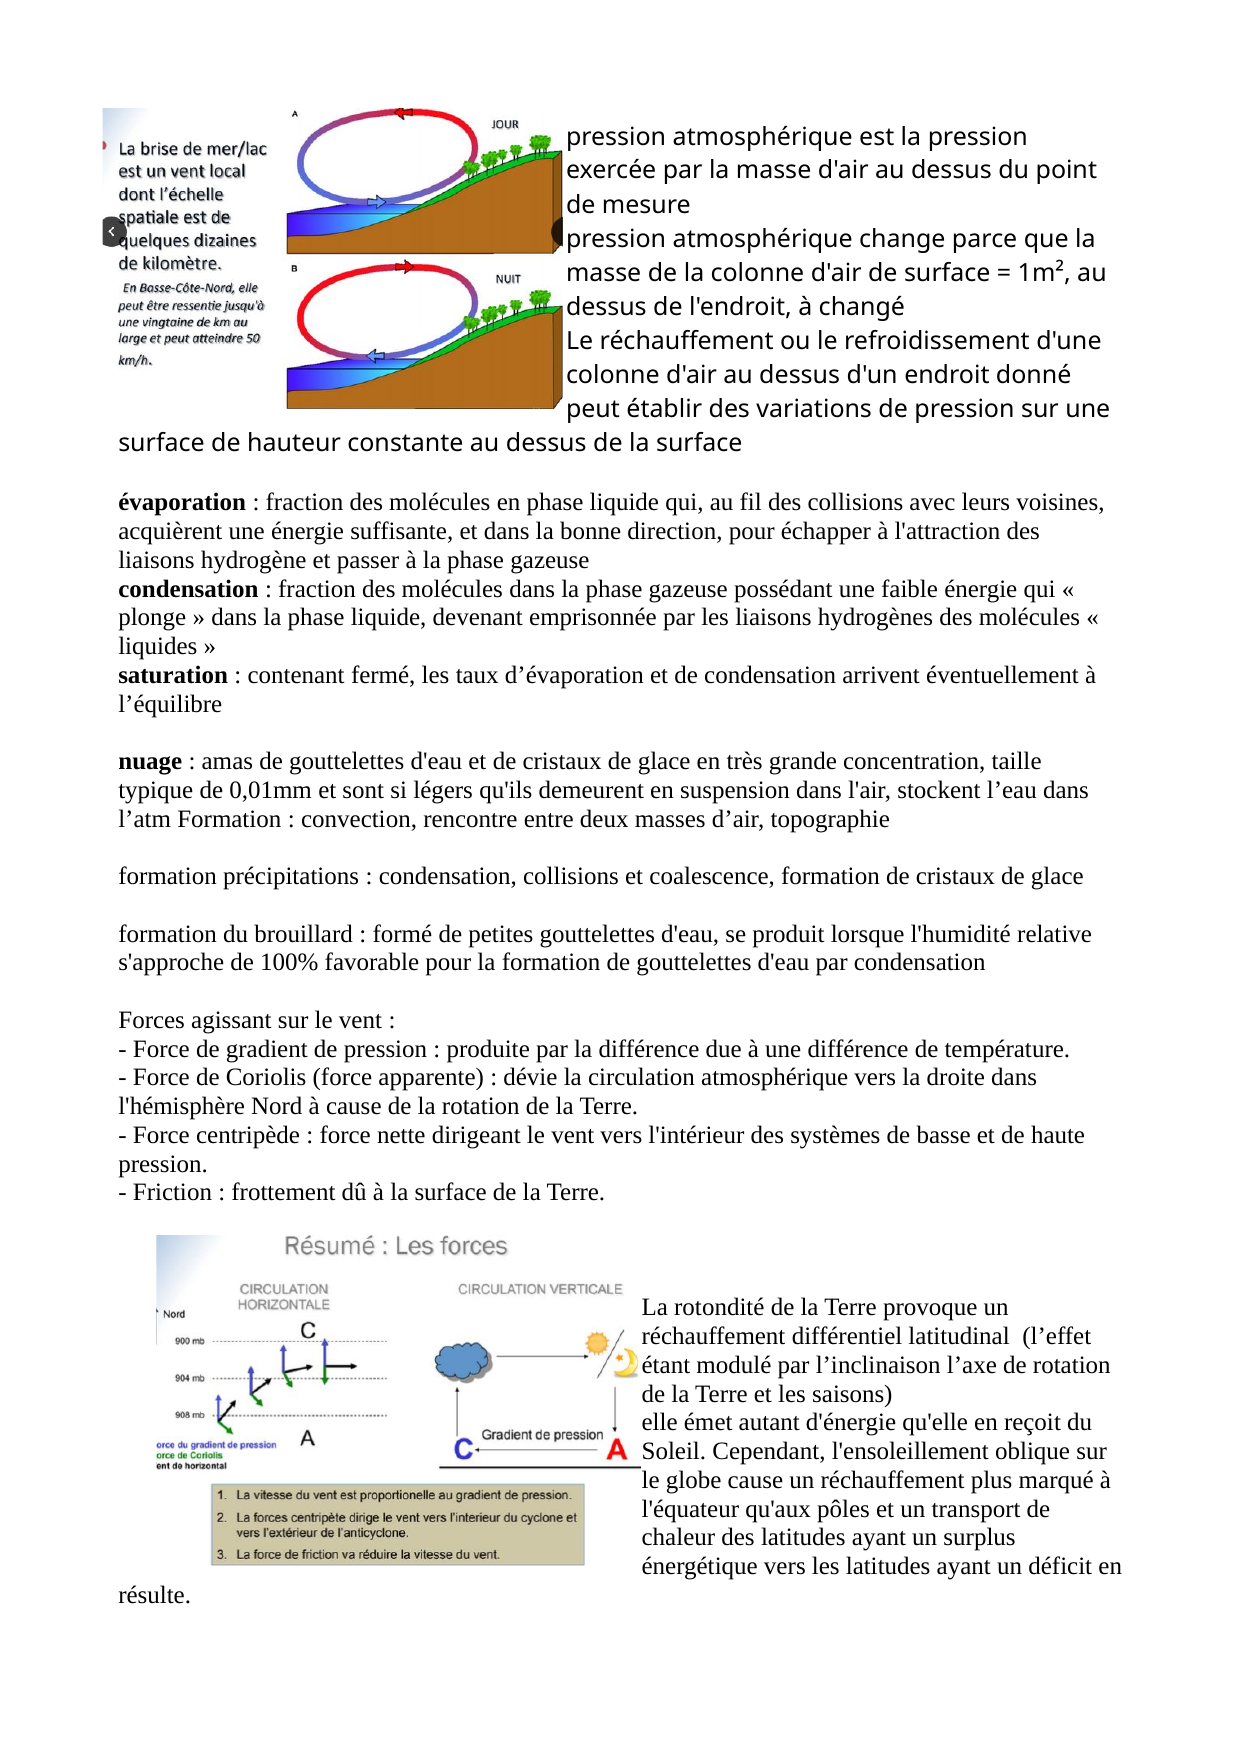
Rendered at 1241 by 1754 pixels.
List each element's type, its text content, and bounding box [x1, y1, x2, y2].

text réchauffement différentiel latitudinal (l’effet étant modulé par l’inclinaison l’axe de rotation de la Terre et les saisons) [642, 1321, 1122, 1407]
text nuage : amas de gouttelettes d'eau et de cristaux de glace en très grande concentration, taille typique de 0,01mm et sont si légers qu'ils demeurent en suspension dans l'air, stockent l’eau dans l’atm Formation : convection, rencontre entre deux masses d’air, topographie [118, 746, 1122, 832]
text La rotondité de la Terre provoque un [642, 1292, 1122, 1321]
text elle émet autant d'énergie qu'elle en reçoit du Soleil. Cependant, l'ensoleillement oblique sur le globe cause un réchauffement plus marqué à l'équateur qu'aux pôles et un transport de chaleur des latitudes ayant un surplus énergétique vers les latitudes ayant un déficit en résulte. [118, 1407, 1122, 1609]
text - Force centripède : force nette dirigeant le vent vers l'intérieur des systèmes de basse et de haute pression. [118, 1120, 1122, 1177]
text condensation : fraction des molécules dans la phase gazeuse possédant une faible énergie qui « plonge » dans la phase liquide, devenant emprisonnée par les liaisons hydrogènes des molécules « liquides » [118, 574, 1122, 660]
text pression atmosphérique change parce que la masse de la colonne d'air de surface = 1m², au dessus de l'endroit, à changé [566, 220, 1122, 322]
text Le réchauffement ou le refroidissement d'une colonne d'air au dessus d'un endroit donné peut établir des variations de pression sur une surface de hauteur constante au dessus de la surface [118, 322, 1122, 459]
text [118, 1321, 156, 1407]
text pression atmosphérique est la pression exercée par la masse d'air au dessus du point de mesure [566, 118, 1122, 220]
text évaporation : fraction des molécules en phase liquide qui, au fil des collisions avec leurs voisines, acquièrent une énergie suffisante, et dans la bonne direction, pour échapper à l'attraction des liaisons hydrogène et passer à la phase gazeuse [118, 487, 1122, 574]
text - Force de gradient de pression : produite par la différence due à une différence de température. [118, 1034, 1122, 1062]
picture [156, 1235, 642, 1566]
text [118, 1292, 156, 1321]
text - Friction : frottement dû à la surface de la Terre. [118, 1177, 1122, 1206]
text Forces agissant sur le vent : [118, 1005, 1122, 1034]
text saturation : contenant fermé, les taux d’évaporation et de condensation arrivent éventuellement à l’équilibre [118, 660, 1122, 717]
text - Force de Coriolis (force apparente) : dévie la circulation atmosphérique vers la droite dans l'hémisphère Nord à cause de la rotation de la Terre. [118, 1062, 1122, 1120]
picture [102, 108, 566, 409]
text formation du brouillard : formé de petites gouttelettes d'eau, se produit lorsque l'humidité relative s'approche de 100% favorable pour la formation de gouttelettes d'eau par condensation [118, 919, 1122, 976]
text formation précipitations : condensation, collisions et coalescence, formation de cristaux de glace [118, 861, 1122, 890]
